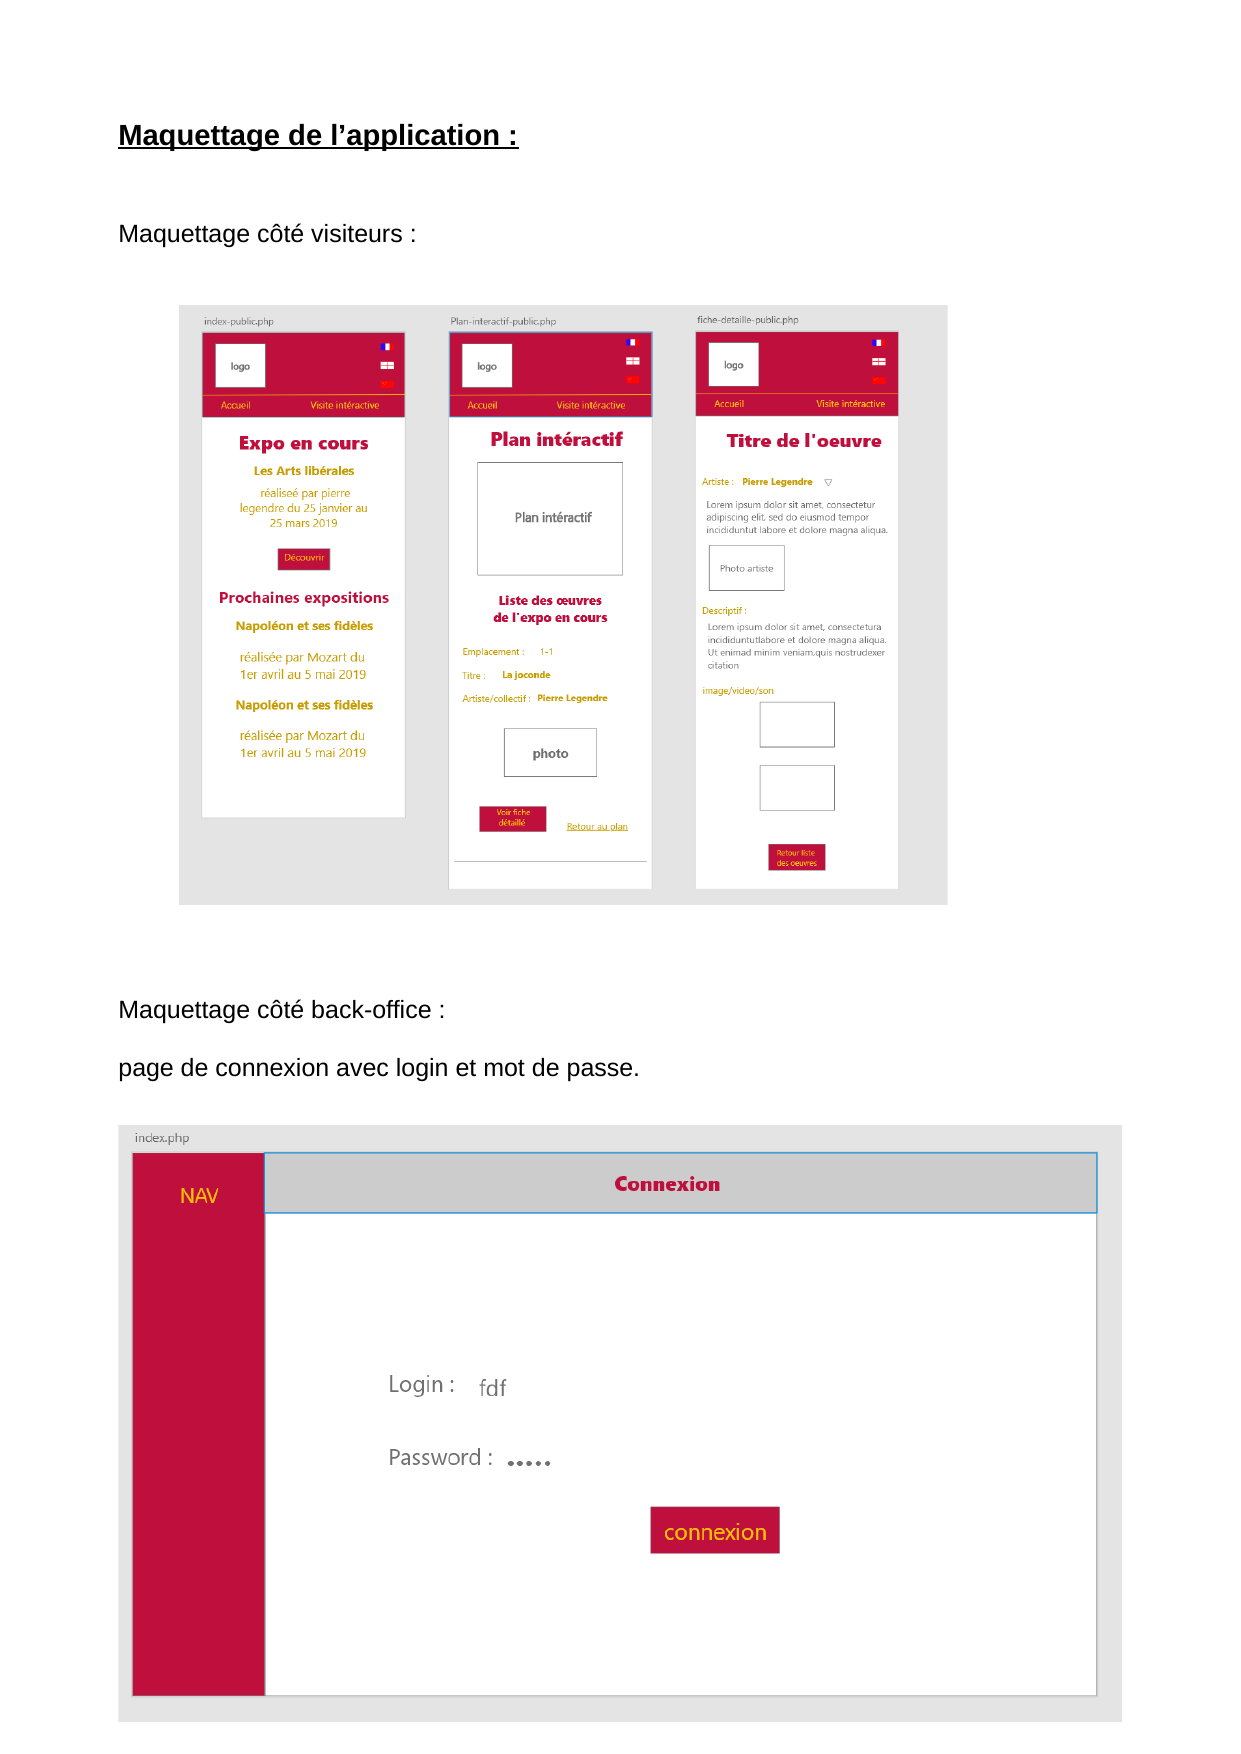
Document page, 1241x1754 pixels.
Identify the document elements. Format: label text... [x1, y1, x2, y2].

text Maquettage côté back-office : [118, 995, 1122, 1024]
picture [178, 305, 948, 905]
text Maquettage côté visiteurs : [118, 219, 1122, 247]
text page de connexion avec login et mot de passe. [118, 1052, 1122, 1081]
text Maquettage de l’application : [118, 118, 1122, 152]
picture [118, 1125, 1123, 1722]
